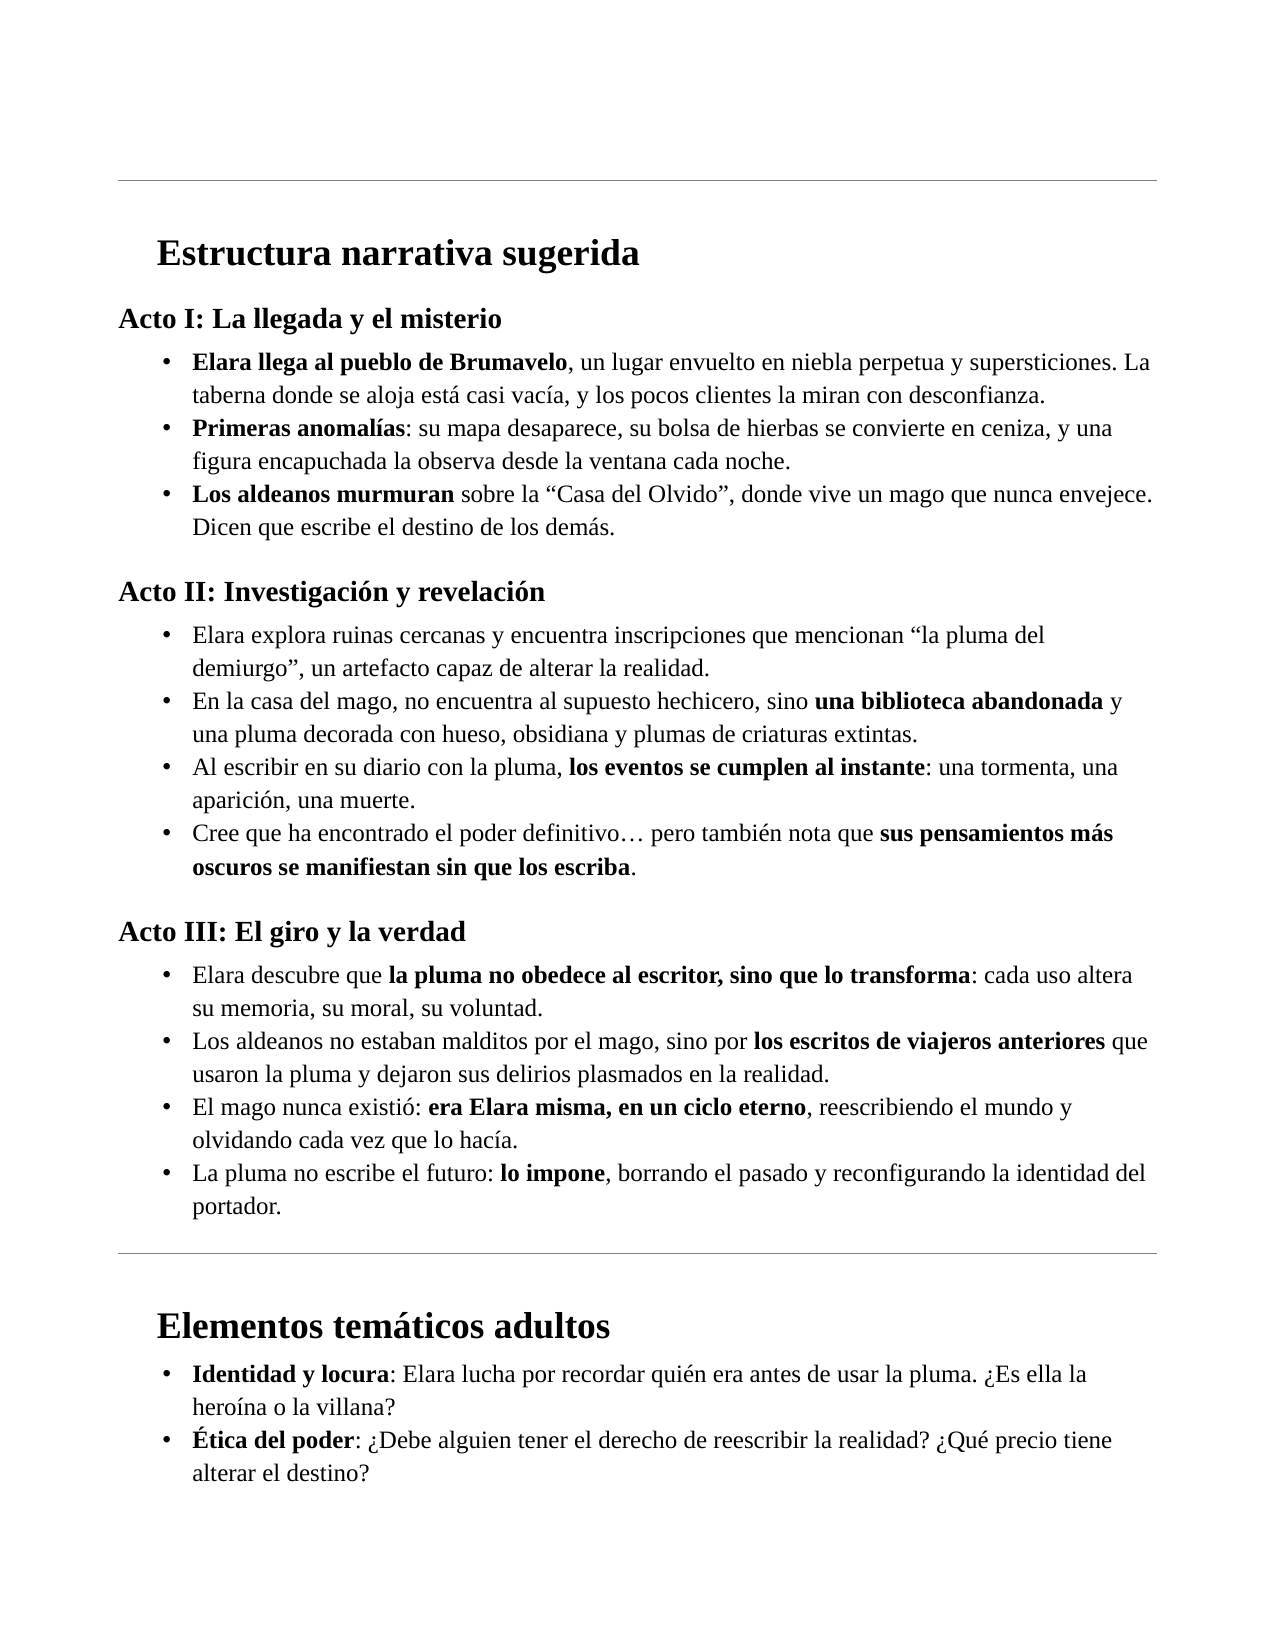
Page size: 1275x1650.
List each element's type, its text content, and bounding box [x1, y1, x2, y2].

list Elara llega al pueblo de Brumavelo, un lugar envuelto en niebla perpetua y supersticiones. La taberna donde se aloja está casi vacía, y los pocos clientes la miran con desconfianza. [162, 347, 1157, 409]
list Identidad y locura: Elara lucha por recordar quién era antes de usar la pluma. ¿Es ella la heroína o la villana? [162, 1359, 1157, 1421]
list El mago nunca existió: era Elara misma, en un ciclo eterno, reescribiendo el mundo y olvidando cada vez que lo hacía. [162, 1092, 1157, 1154]
subtitle 🧩 Elementos temáticos adultos [118, 1304, 1157, 1347]
list Cree que ha encontrado el poder definitivo… pero también nota que sus pensamientos más oscuros se manifiestan sin que los escriba. [162, 818, 1157, 880]
list Elara explora ruinas cercanas y encuentra inscripciones que mencionan “la pluma del demiurgo”, un artefacto capaz de alterar la realidad. [162, 620, 1157, 682]
list Los aldeanos no estaban malditos por el mago, sino por los escritos de viajeros anteriores que usaron la pluma y dejaron sus delirios plasmados en la realidad. [162, 1026, 1157, 1088]
subtitle Acto I: La llegada y el misterio [118, 301, 1157, 334]
subtitle 🧭 Estructura narrativa sugerida [118, 231, 1157, 274]
list Elara descubre que la pluma no obedece al escritor, sino que lo transforma: cada uso altera su memoria, su moral, su voluntad. [162, 960, 1157, 1022]
list En la casa del mago, no encuentra al supuesto hechicero, sino una biblioteca abandonada y una pluma decorada con hueso, obsidiana y plumas de criaturas extintas. [162, 686, 1157, 748]
list Al escribir en su diario con la pluma, los eventos se cumplen al instante: una tormenta, una aparición, una muerte. [162, 752, 1157, 814]
list Primeras anomalías: su mapa desaparece, su bolsa de hierbas se convierte en ceniza, y una figura encapuchada la observa desde la ventana cada noche. [162, 413, 1157, 475]
subtitle Acto II: Investigación y revelación [118, 574, 1157, 608]
list La pluma no escribe el futuro: lo impone, borrando el pasado y reconfigurando la identidad del portador. [162, 1158, 1157, 1220]
list Los aldeanos murmuran sobre la “Casa del Olvido”, donde vive un mago que nunca envejece. Dicen que escribe el destino de los demás. [162, 479, 1157, 541]
subtitle Acto III: El giro y la verdad [118, 914, 1157, 947]
list Ética del poder: ¿Debe alguien tener el derecho de reescribir la realidad? ¿Qué precio tiene alterar el destino? [162, 1425, 1157, 1487]
